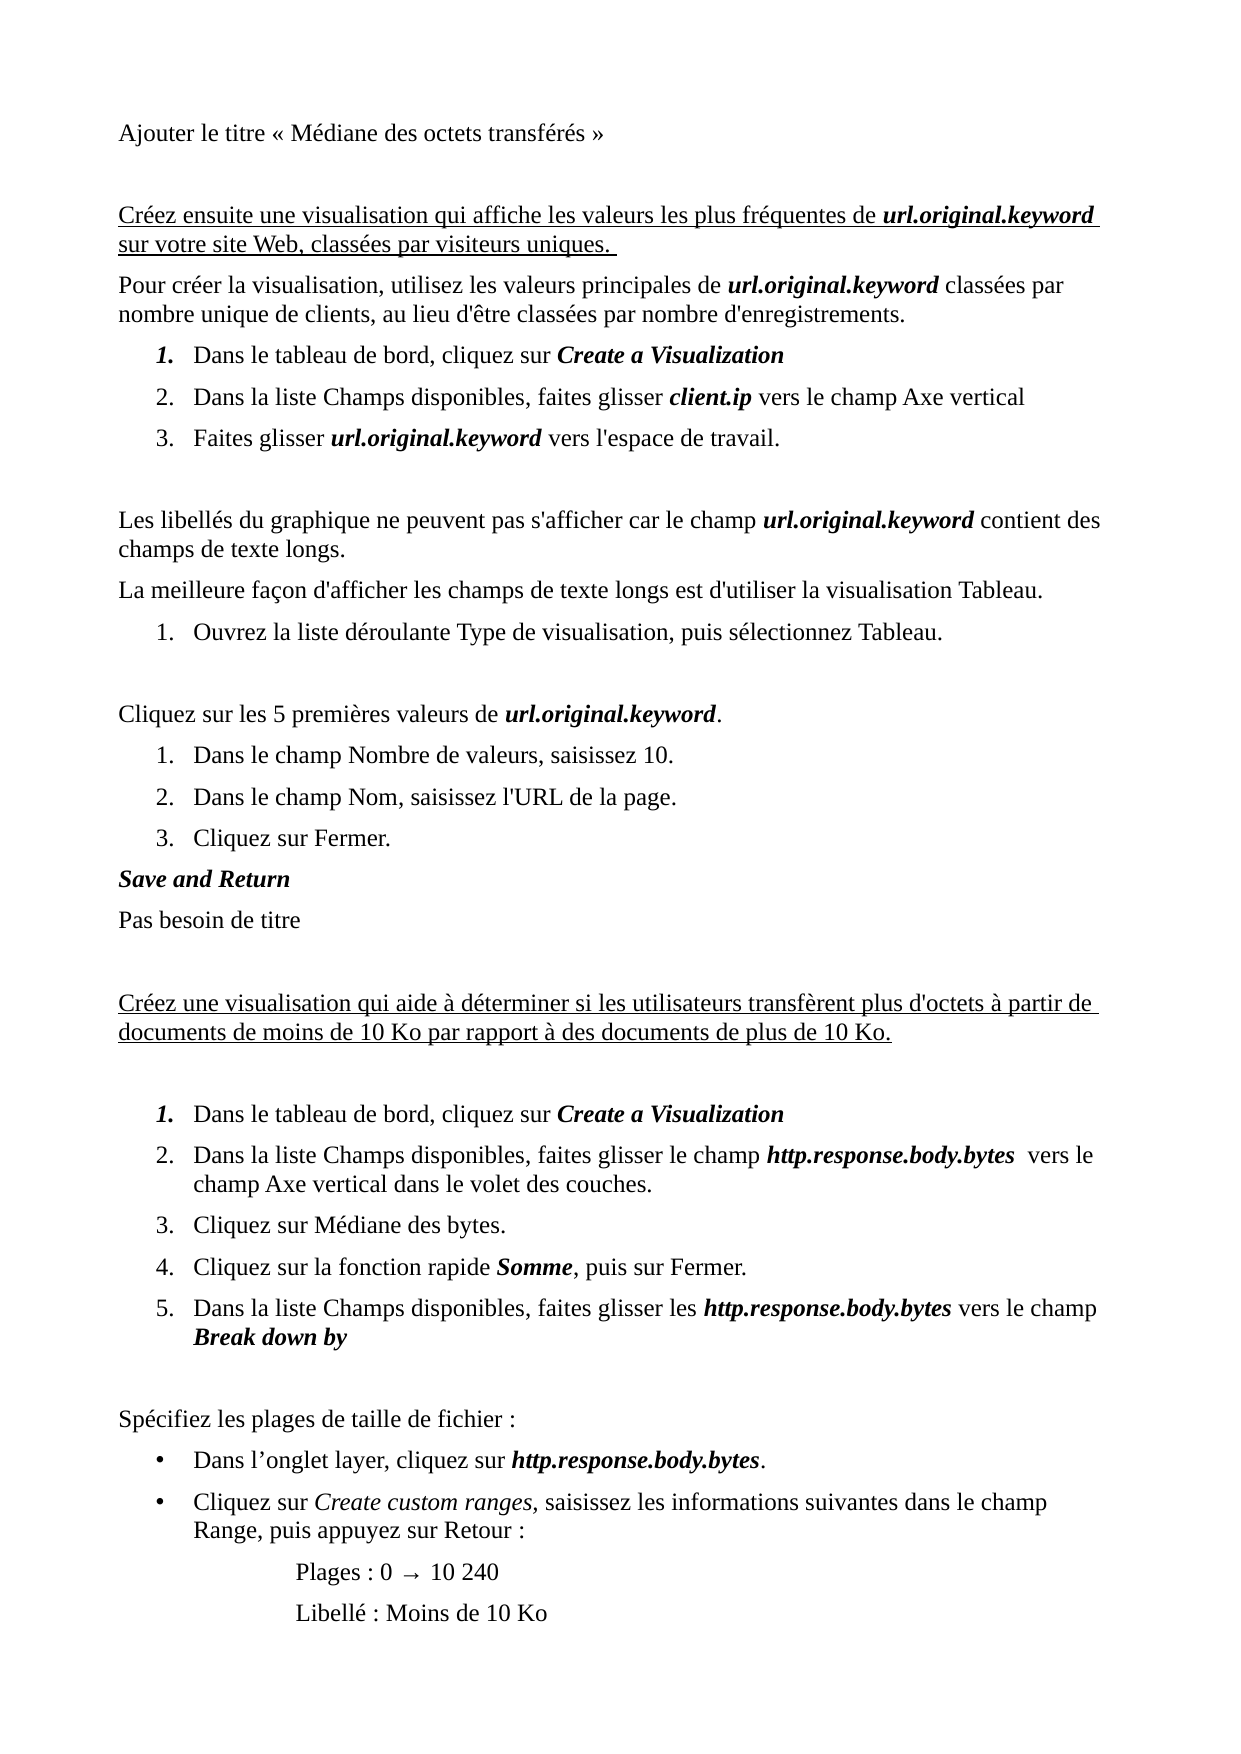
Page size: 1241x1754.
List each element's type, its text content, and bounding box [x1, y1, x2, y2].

list Dans le champ Nom, saisissez l'URL de la page. [156, 782, 1122, 811]
list Cliquez sur Fermer. [156, 823, 1122, 852]
list Dans la liste Champs disponibles, faites glisser le champ http.response.body.bytes vers le champ Axe vertical dans le volet des couches. [156, 1141, 1122, 1198]
list Dans la liste Champs disponibles, faites glisser client.ip vers le champ Axe vertical [156, 382, 1122, 411]
text Save and Return [118, 864, 1122, 893]
text La meilleure façon d'afficher les champs de texte longs est d'utiliser la visualisation Tableau. [118, 576, 1122, 604]
list Cliquez sur la fonction rapide Somme, puis sur Fermer. [156, 1252, 1122, 1281]
text Pas besoin de titre [118, 906, 1122, 934]
text Créez ensuite une visualisation qui affiche les valeurs les plus fréquentes de url.original.keyword sur votre site Web, classées par visiteurs uniques. [118, 201, 1122, 258]
text Ajouter le titre « Médiane des octets transférés » [118, 118, 1122, 147]
text Pour créer la visualisation, utilisez les valeurs principales de url.original.keyword classées par nombre unique de clients, au lieu d'être classées par nombre d'enregistrements. [118, 271, 1122, 328]
text Cliquez sur les 5 premières valeurs de url.original.keyword. [118, 699, 1122, 728]
list Ouvrez la liste déroulante Type de visualisation, puis sélectionnez Tableau. [156, 617, 1122, 646]
list Dans le tableau de bord, cliquez sur Create a Visualization [156, 341, 1122, 369]
list Dans la liste Champs disponibles, faites glisser les http.response.body.bytes vers le champ Break down by [156, 1293, 1122, 1351]
list Faites glisser url.original.keyword vers l'espace de travail. [156, 423, 1122, 452]
text Les libellés du graphique ne peuvent pas s'afficher car le champ url.original.keyword contient des champs de texte longs. [118, 506, 1122, 563]
text Libellé : Moins de 10 Ko [295, 1598, 1122, 1627]
text Plages : 0 → 10 240 [295, 1557, 1122, 1586]
list Dans le tableau de bord, cliquez sur Create a Visualization [156, 1099, 1122, 1128]
list Cliquez sur Médiane des bytes. [156, 1211, 1122, 1239]
list Dans le champ Nombre de valeurs, saisissez 10. [156, 741, 1122, 769]
list Dans l’onglet layer, cliquez sur http.response.body.bytes. [156, 1446, 1122, 1474]
list Cliquez sur Create custom ranges, saisissez les informations suivantes dans le champ Range, puis appuyez sur Retour : [156, 1487, 1122, 1544]
text Créez une visualisation qui aide à déterminer si les utilisateurs transfèrent plus d'octets à partir de documents de moins de 10 Ko par rapport à des documents de plus de 10 Ko. [118, 988, 1122, 1046]
text Spécifiez les plages de taille de fichier : [118, 1404, 1122, 1433]
